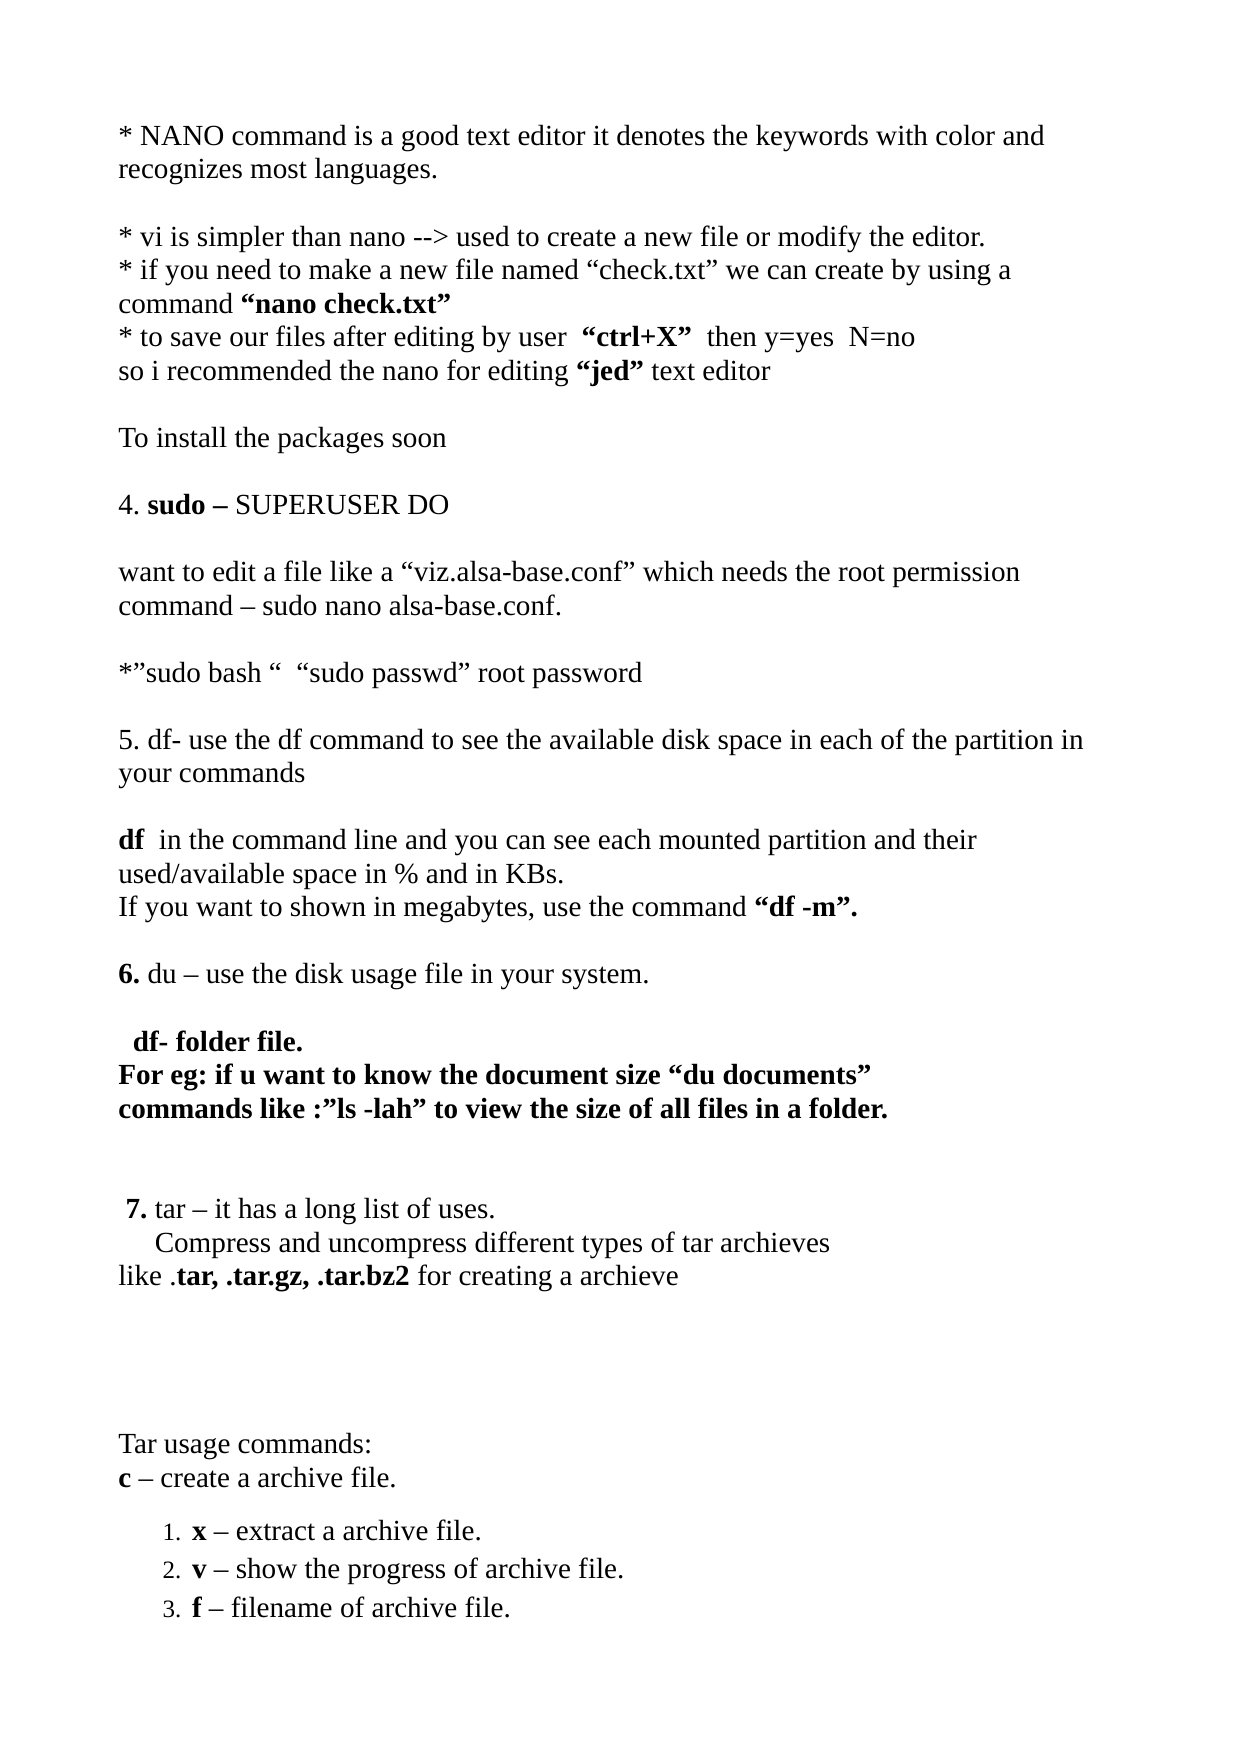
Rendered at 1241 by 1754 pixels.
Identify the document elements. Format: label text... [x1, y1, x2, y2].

text so i recommended the nano for editing “jed” text editor [118, 353, 1122, 386]
text want to edit a file like a “viz.alsa-base.conf” which needs the root permission command – sudo nano alsa-base.conf. [118, 554, 1122, 621]
text commands like :”ls -lah” to view the size of all files in a folder. [118, 1091, 1122, 1124]
list f – filename of archive file. [162, 1590, 1122, 1623]
list v – show the progress of archive file. [162, 1551, 1122, 1585]
text c – create a archive file. [118, 1460, 1122, 1493]
text df- folder file. [118, 1024, 1122, 1057]
text * vi is simpler than nano --> used to create a new file or modify the editor. [118, 219, 1122, 252]
list x – extract a archive file. [162, 1513, 1122, 1546]
text For eg: if u want to know the document size “du documents” [118, 1057, 1122, 1091]
text *”sudo bash “ “sudo passwd” root password [118, 655, 1122, 688]
text * to save our files after editing by user “ctrl+X” then y=yes N=no [118, 319, 1122, 353]
text * NANO command is a good text editor it denotes the keywords with color and recognizes most languages. [118, 118, 1122, 185]
text If you want to shown in megabytes, use the command “df -m”. [118, 889, 1122, 923]
text 4. sudo – SUPERUSER DO [118, 487, 1122, 521]
text * if you need to make a new file named “check.txt” we can create by using a command “nano check.txt” [118, 252, 1122, 319]
text 5. df- use the df command to see the available disk space in each of the partition in your commands [118, 722, 1122, 789]
text df in the command line and you can see each mounted partition and their used/available space in % and in KBs. [118, 822, 1122, 889]
text 6. du – use the disk usage file in your system. [118, 957, 1122, 990]
text Compress and uncompress different types of tar archieves like .tar, .tar.gz, .tar.bz2 for creating a archieve [118, 1225, 1122, 1292]
text Tar usage commands: [118, 1426, 1122, 1460]
text 7. tar – it has a long list of uses. [118, 1191, 1122, 1225]
text To install the packages soon [118, 420, 1122, 453]
